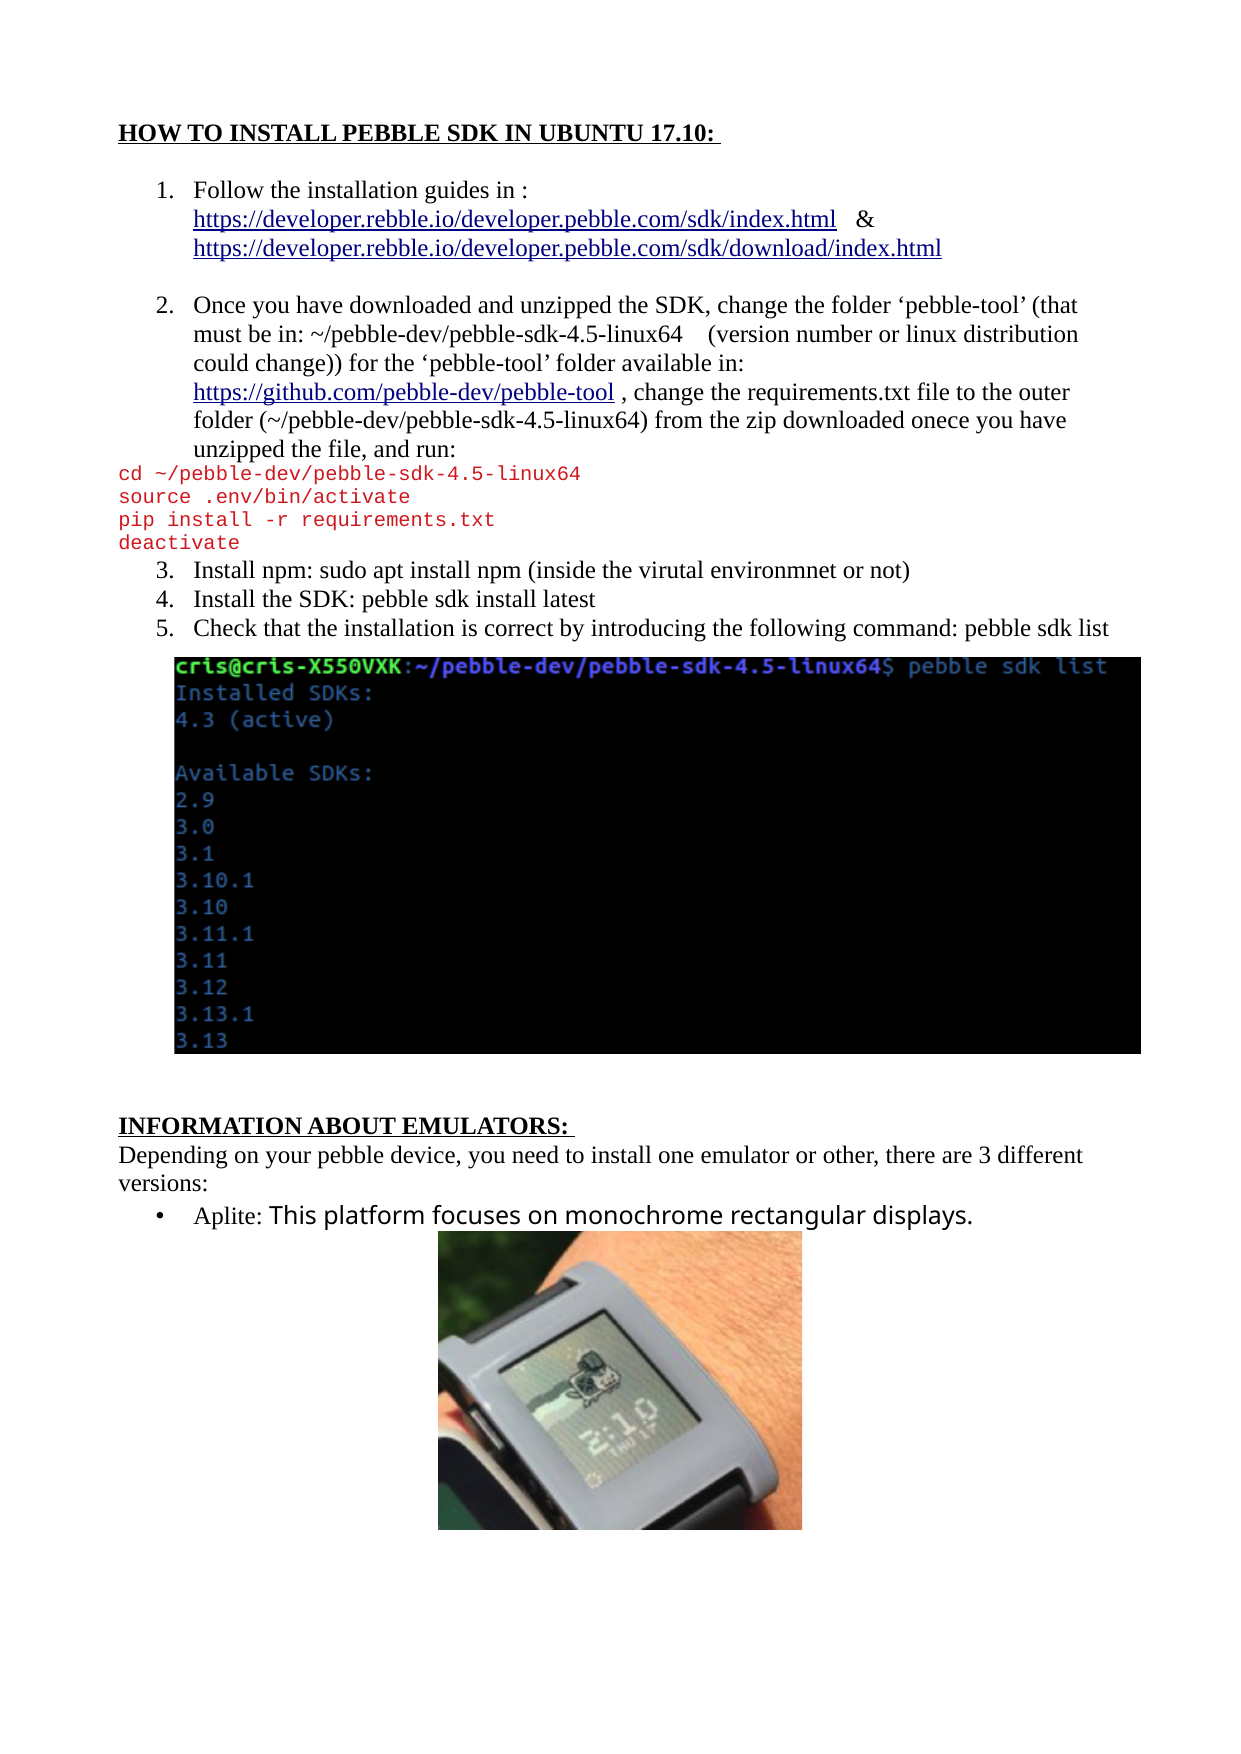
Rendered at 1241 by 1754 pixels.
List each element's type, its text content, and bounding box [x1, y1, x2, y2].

list https://developer.rebble.io/developer.pebble.com/sdk/download/index.html [156, 233, 1122, 262]
text deactivate [118, 532, 1122, 555]
text source .env/bin/activate [118, 486, 1122, 509]
list Once you have downloaded and unzipped the SDK, change the folder ‘pebble-tool’ (that must be in: ~/pebble-dev/pebble-sdk-4.5-linux64 (version number or linux distribution could change)) for the ‘pebble-tool’ folder available in: https://github.com/pebble-dev/pebble-tool , change the requirements.txt file to the outer folder (~/pebble-dev/pebble-sdk-4.5-linux64) from the zip downloaded onece you have unzipped the file, and run: [156, 291, 1122, 463]
text Depending on your pebble device, you need to install one emulator or other, there are 3 different versions: [118, 1140, 1122, 1197]
picture [438, 1231, 803, 1530]
picture [174, 657, 1141, 1054]
text HOW TO INSTALL PEBBLE SDK IN UBUNTU 17.10: [118, 118, 1122, 147]
list Follow the installation guides in : https://developer.rebble.io/developer.pebble.com/sdk/index.html & [156, 176, 1122, 233]
text cd ~/pebble-dev/pebble-sdk-4.5-linux64 [118, 463, 1122, 486]
list Install the SDK: pebble sdk install latest [156, 584, 1122, 613]
text pip install -r requirements.txt [118, 509, 1122, 532]
list Check that the installation is correct by introducing the following command: pebble sdk list [156, 613, 1122, 641]
list Install npm: sudo apt install npm (inside the virutal environmnet or not) [156, 555, 1122, 584]
list Aplite: This platform focuses on monochrome rectangular displays. [156, 1197, 1122, 1231]
text INFORMATION ABOUT EMULATORS: [118, 1111, 1122, 1140]
